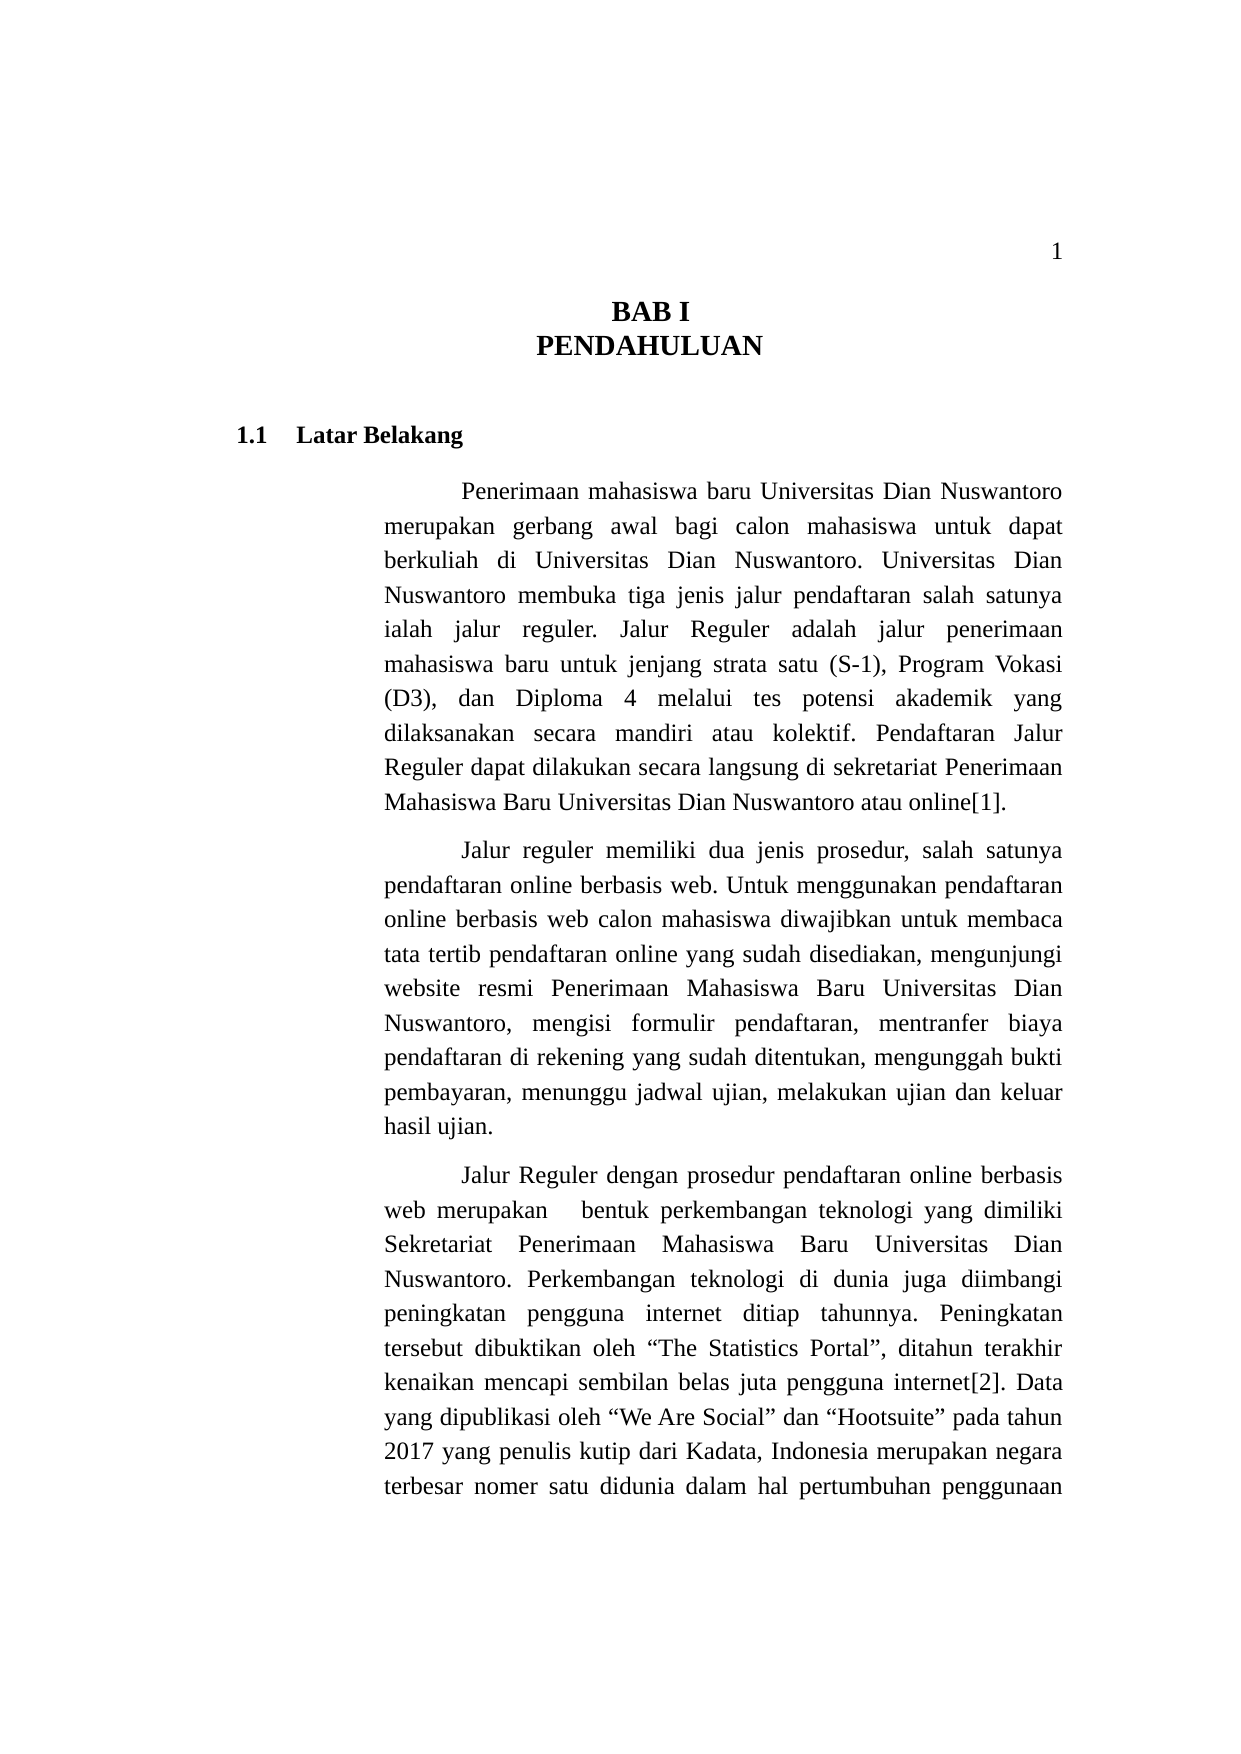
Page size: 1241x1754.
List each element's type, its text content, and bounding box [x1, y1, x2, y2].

text Penerimaan mahasiswa baru Universitas Dian Nuswantoro merupakan gerbang awal bagi calon mahasiswa untuk dapat berkuliah di Universitas Dian Nuswantoro. Universitas Dian Nuswantoro membuka tiga jenis jalur pendaftaran salah satunya ialah jalur reguler. Jalur Reguler adalah jalur penerimaan mahasiswa baru untuk jenjang strata satu (S-1), Program Vokasi (D3), dan Diploma 4 melalui tes potensi akademik yang dilaksanakan secara mandiri atau kolektif. Pendaftaran Jalur Reguler dapat dilakukan secara langsung di sekretariat Penerimaan Mahasiswa Baru Universitas Dian Nuswantoro atau online[1]. [384, 476, 1063, 815]
text Jalur reguler memiliki dua jenis prosedur, salah satunya pendaftaran online berbasis web. Untuk menggunakan pendaftaran online berbasis web calon mahasiswa diwajibkan untuk membaca tata tertib pendaftaran online yang sudah disediakan, mengunjungi website resmi Penerimaan Mahasiswa Baru Universitas Dian Nuswantoro, mengisi formulir pendaftaran, mentranfer biaya pendaftaran di rekening yang sudah ditentukan, mengunggah bukti pembayaran, menunggu jadwal ujian, melakukan ujian dan keluar hasil ujian. [384, 836, 1063, 1140]
subtitle Latar Belakang [236, 421, 1063, 449]
subtitle BAB I Pendahuluan [236, 294, 1063, 362]
text Jalur Reguler dengan prosedur pendaftaran online berbasis web merupakan bentuk perkembangan teknologi yang dimiliki Sekretariat Penerimaan Mahasiswa Baru Universitas Dian Nuswantoro. Perkembangan teknologi di dunia juga diimbangi peningkatan pengguna internet ditiap tahunnya. Peningkatan tersebut dibuktikan oleh “The Statistics Portal”, ditahun terakhir kenaikan mencapi sembilan belas juta pengguna internet[2]. Data yang dipublikasi oleh “We Are Social” dan “Hootsuite” pada tahun 2017 yang penulis kutip dari Kadata, Indonesia merupakan negara terbesar nomer satu didunia dalam hal pertumbuhan penggunaan [384, 1161, 1063, 1499]
